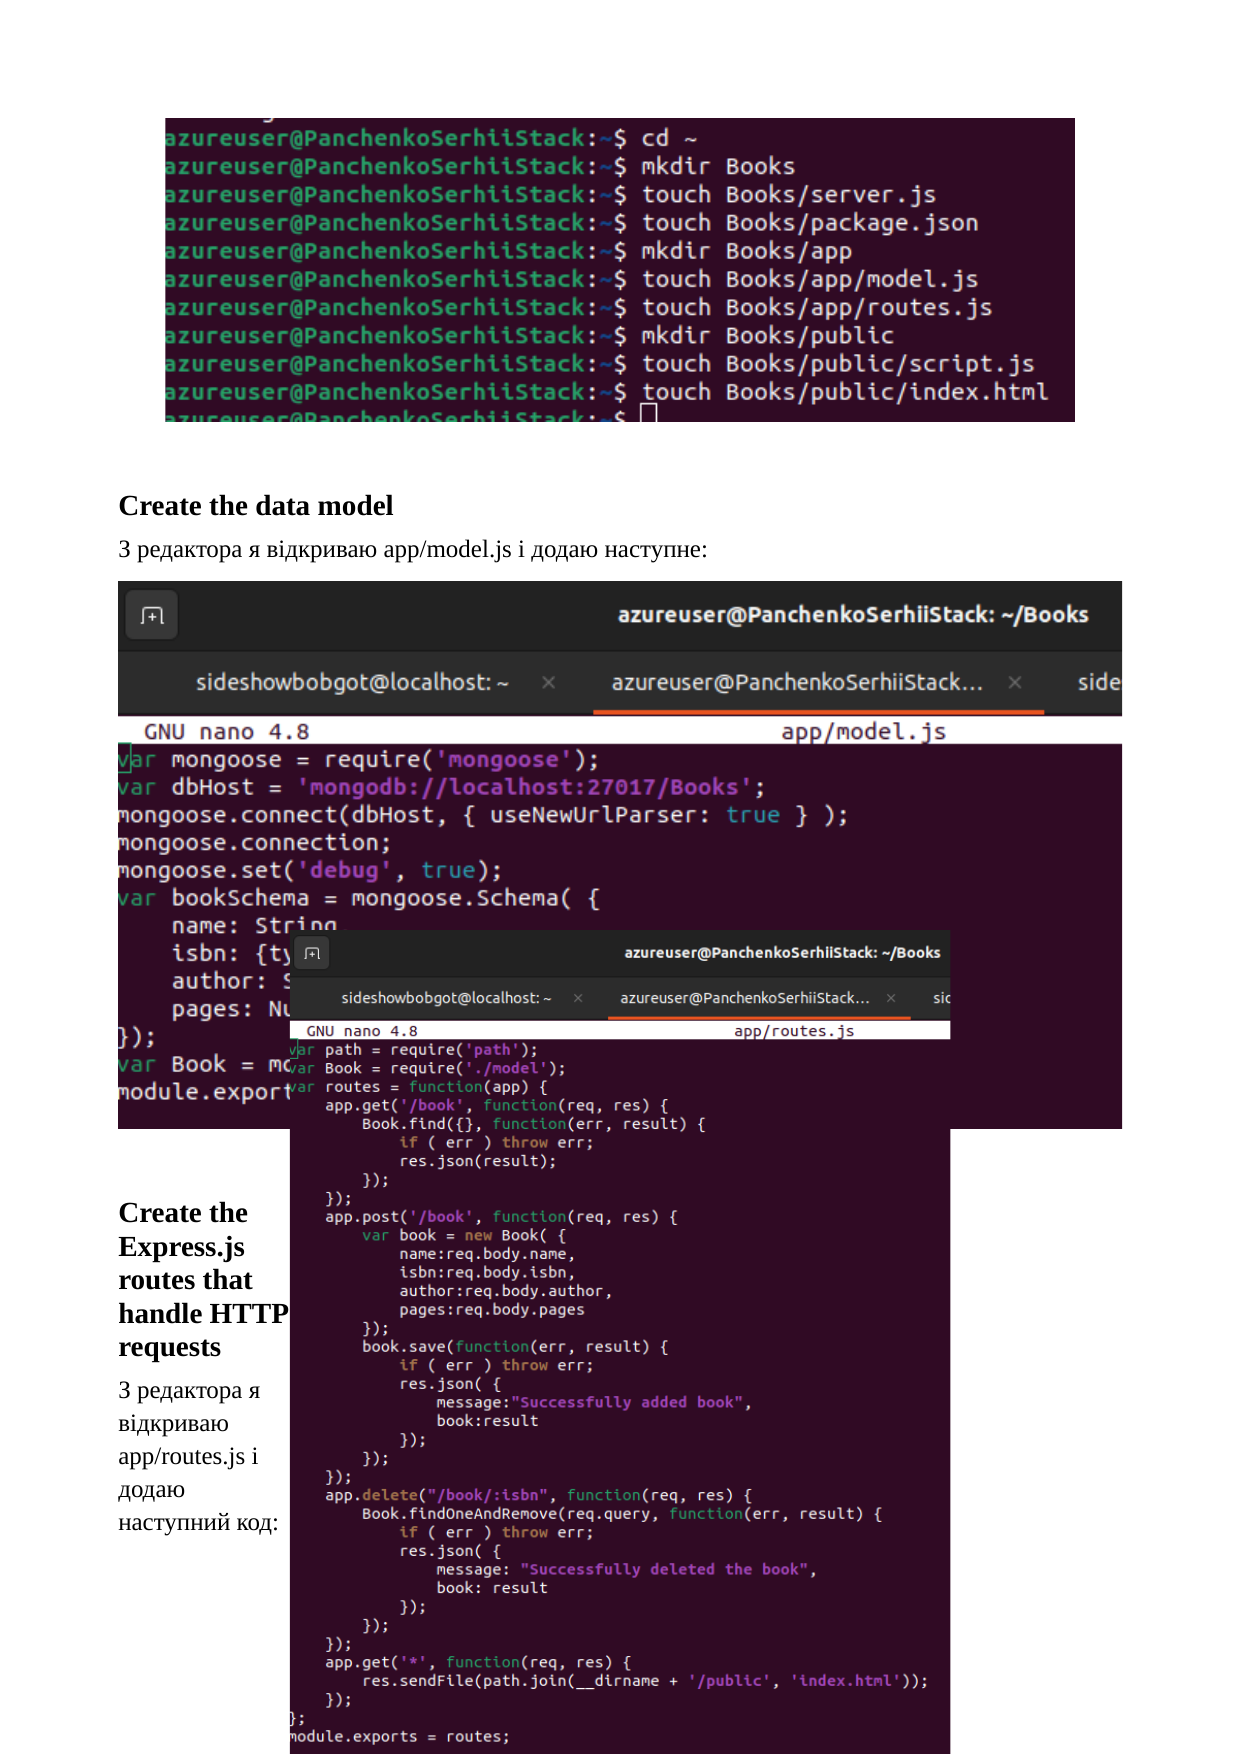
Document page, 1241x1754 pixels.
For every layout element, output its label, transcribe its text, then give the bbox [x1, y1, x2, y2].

text [951, 1375, 1122, 1536]
subtitle [951, 1195, 1122, 1363]
text З редактора я відкриваю app/model.js і додаю наступне: [118, 534, 1122, 562]
text З редактора я відкриваю app/routes.js і додаю наступний код: [118, 1375, 289, 1536]
subtitle Create the data model [118, 488, 1122, 521]
subtitle Create the Express.js routes that handle HTTP requests [118, 1195, 289, 1363]
picture [165, 118, 1075, 422]
picture [118, 581, 1123, 1754]
